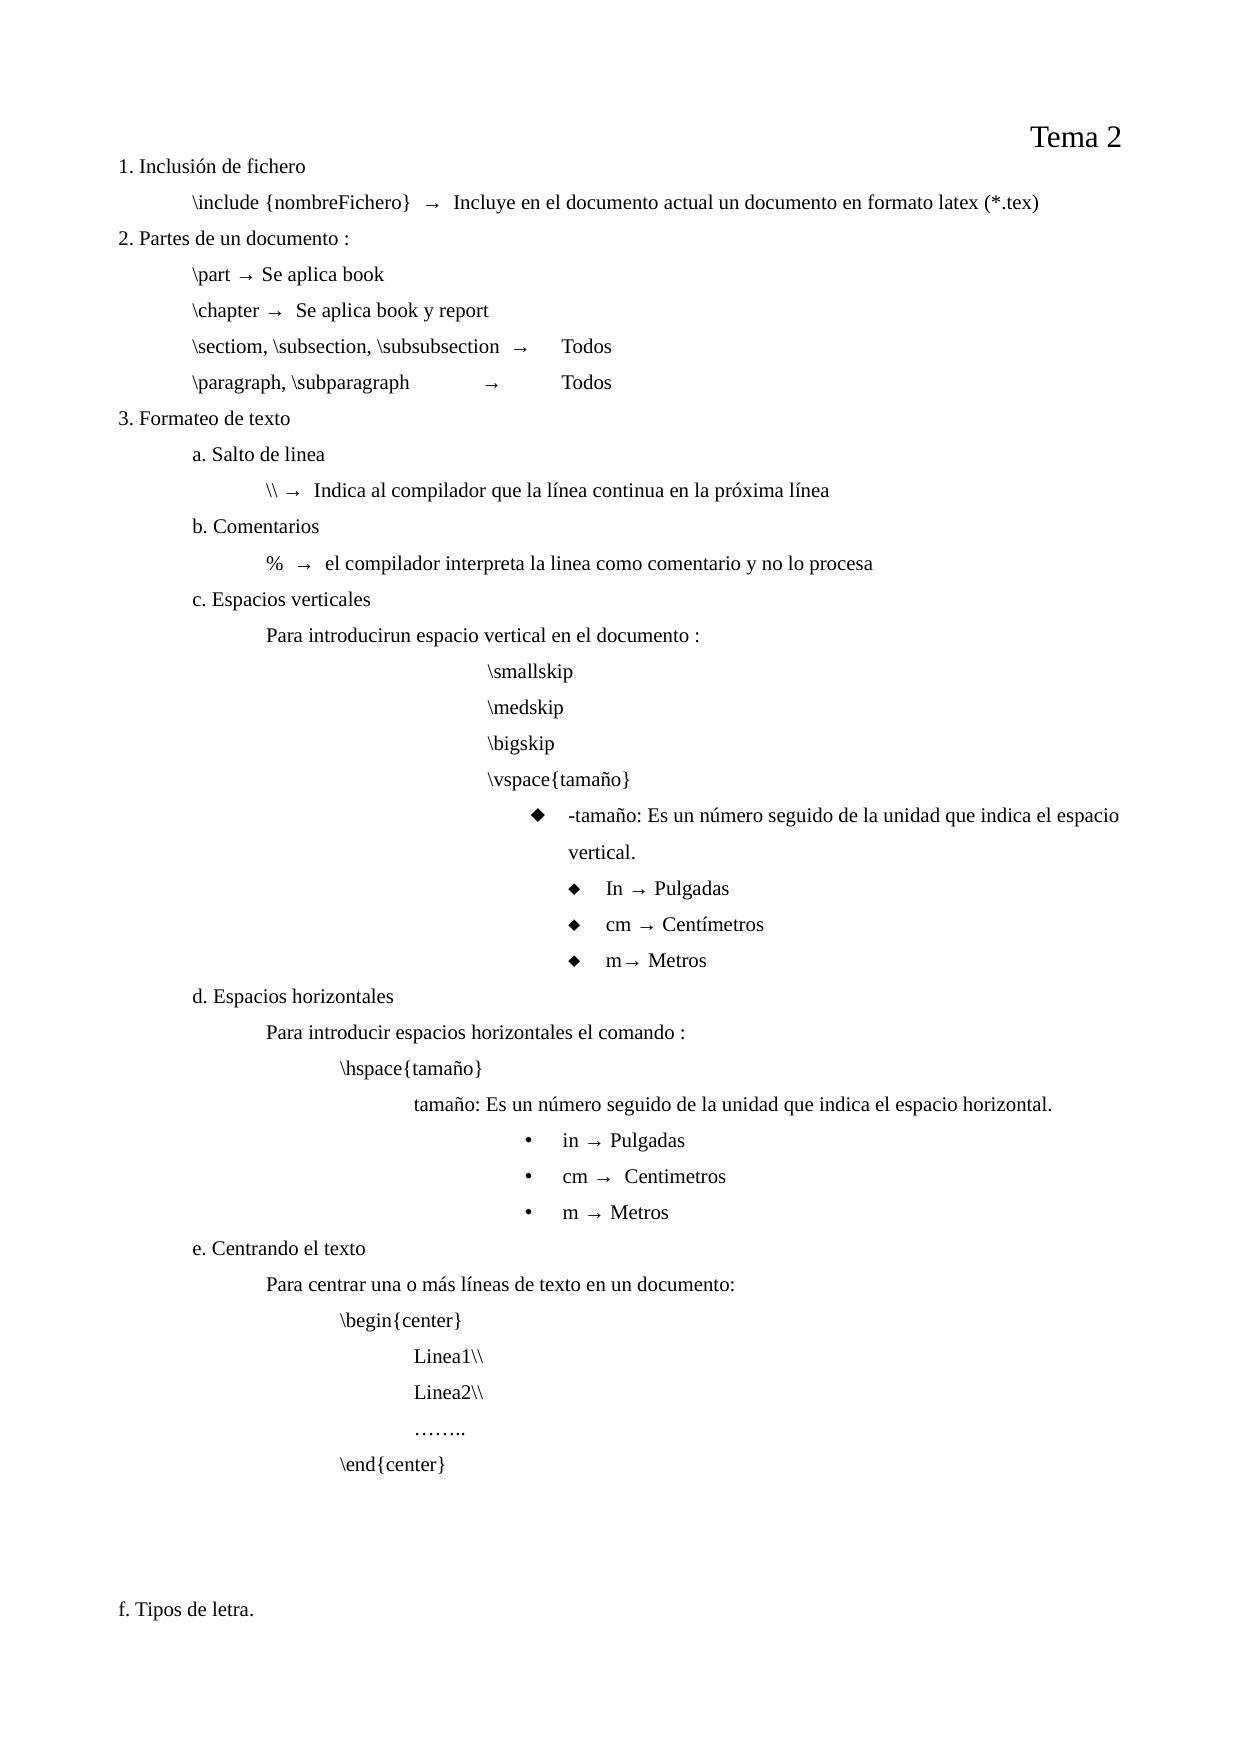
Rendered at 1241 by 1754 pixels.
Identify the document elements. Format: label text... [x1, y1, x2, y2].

text Linea1\\ [118, 1344, 1122, 1368]
list m→ Metros [568, 948, 1122, 972]
text e. Centrando el texto [118, 1236, 1122, 1260]
text …….. [118, 1416, 1122, 1440]
text a. Salto de linea [118, 442, 1122, 466]
list In → Pulgadas [568, 876, 1122, 900]
text \begin{center} [118, 1308, 1122, 1332]
text \smallskip [118, 659, 1122, 683]
list m → Metros [525, 1200, 1122, 1224]
list in → Pulgadas [525, 1128, 1122, 1152]
text \end{center} [118, 1452, 1122, 1476]
text \medskip [118, 695, 1122, 719]
list cm → Centímetros [568, 912, 1122, 936]
text \chapter → Se aplica book y report [118, 298, 1122, 322]
text \paragraph, \subparagraph → Todos [118, 370, 1122, 394]
text tamaño: Es un número seguido de la unidad que indica el espacio horizontal. [118, 1092, 1122, 1116]
text \include {nombreFichero} → Incluye en el documento actual un documento en formato latex (*.tex) [118, 190, 1122, 214]
text 2. Partes de un documento : [118, 226, 1122, 250]
text b. Comentarios [118, 514, 1122, 538]
text d. Espacios horizontales [118, 984, 1122, 1008]
text \bigskip [118, 731, 1122, 755]
text % → el compilador interpreta la linea como comentario y no lo procesa [118, 551, 1122, 574]
text \vspace{tamaño} [118, 767, 1122, 791]
text \hspace{tamaño} [118, 1056, 1122, 1080]
text Para introducir espacios horizontales el comando : [118, 1020, 1122, 1044]
text \\ → Indica al compilador que la línea continua en la próxima línea [118, 478, 1122, 502]
text f. Tipos de letra. [118, 1597, 1122, 1621]
text 1. Inclusión de fichero [118, 154, 1122, 178]
list -tamaño: Es un número seguido de la unidad que indica el espacio vertical. [531, 803, 1122, 864]
text Para centrar una o más líneas de texto en un documento: [118, 1272, 1122, 1296]
text Para introducirun espacio vertical en el documento : [118, 623, 1122, 647]
text Linea2\\ [118, 1380, 1122, 1404]
text 3. Formateo de texto [118, 406, 1122, 430]
text c. Espacios verticales [118, 587, 1122, 611]
text \sectiom, \subsection, \subsubsection → Todos [118, 334, 1122, 358]
text \part → Se aplica book [118, 262, 1122, 286]
list cm → Centimetros [525, 1164, 1122, 1188]
